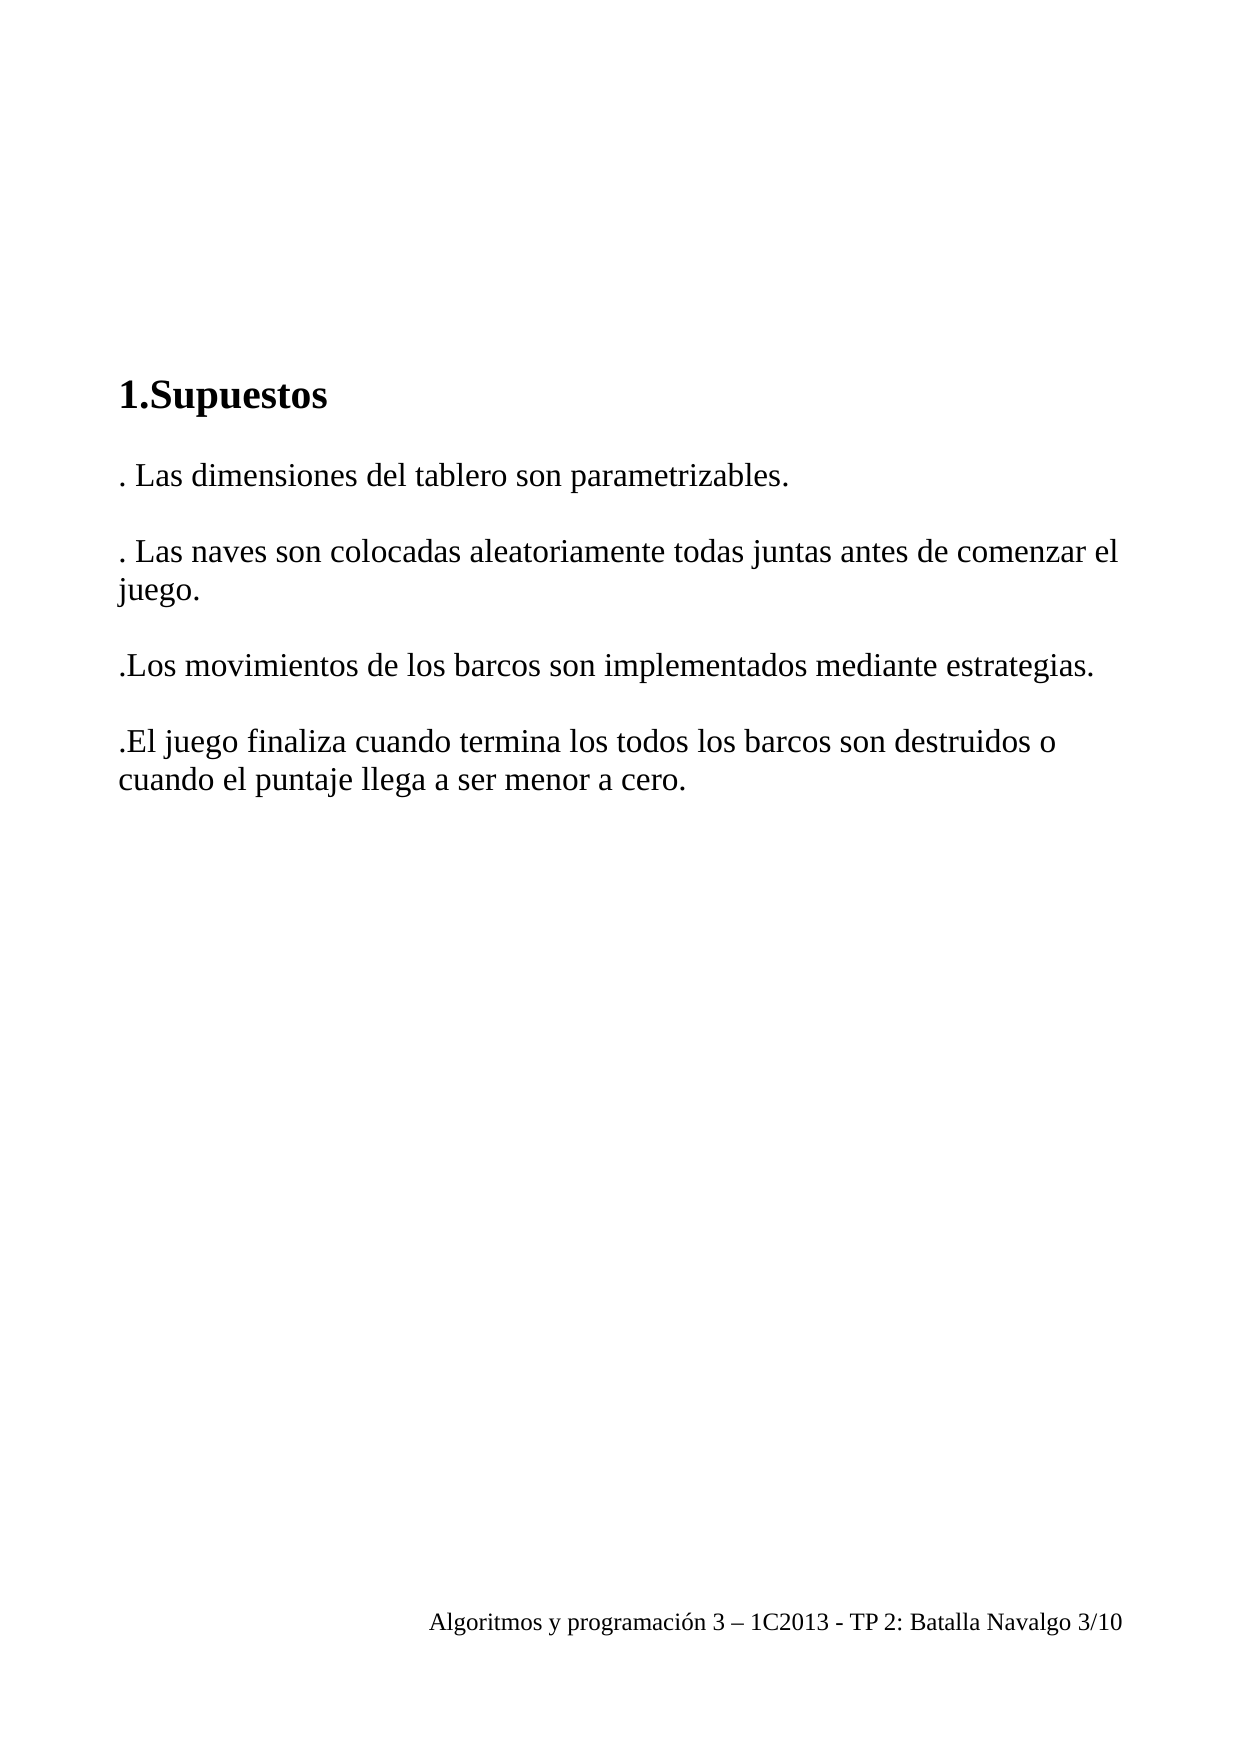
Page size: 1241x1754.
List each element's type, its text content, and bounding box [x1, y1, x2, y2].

text . Las naves son colocadas aleatoriamente todas juntas antes de comenzar el juego. [118, 531, 1122, 607]
text . Las dimensiones del tablero son parametrizables. [118, 455, 1122, 493]
text .El juego finaliza cuando termina los todos los barcos son destruidos o cuando el puntaje llega a ser menor a cero. [118, 721, 1122, 797]
text 1.Supuestos [118, 369, 1122, 417]
text .Los movimientos de los barcos son implementados mediante estrategias. [118, 645, 1122, 683]
